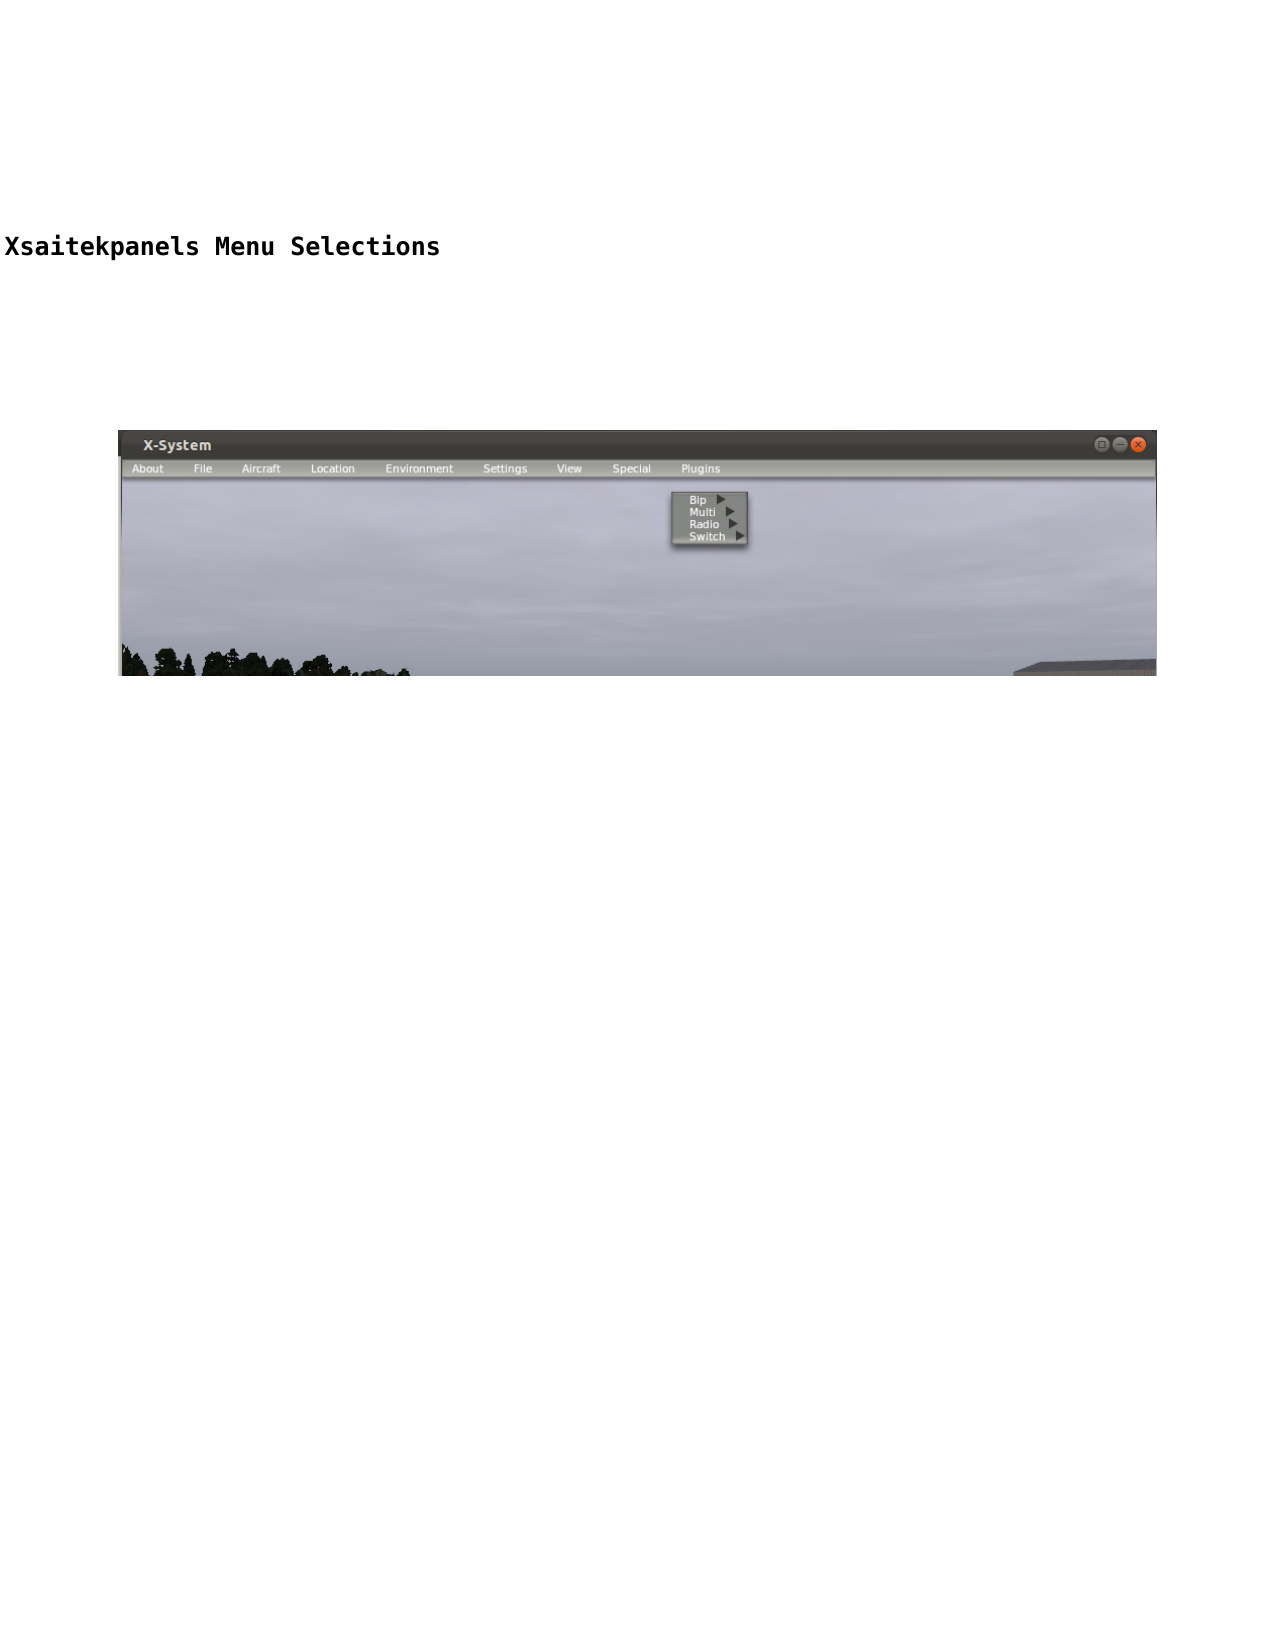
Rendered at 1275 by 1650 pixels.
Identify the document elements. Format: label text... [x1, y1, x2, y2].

picture [118, 430, 1157, 676]
text Xsaitekpanels Menu Selections [0, 227, 1275, 265]
